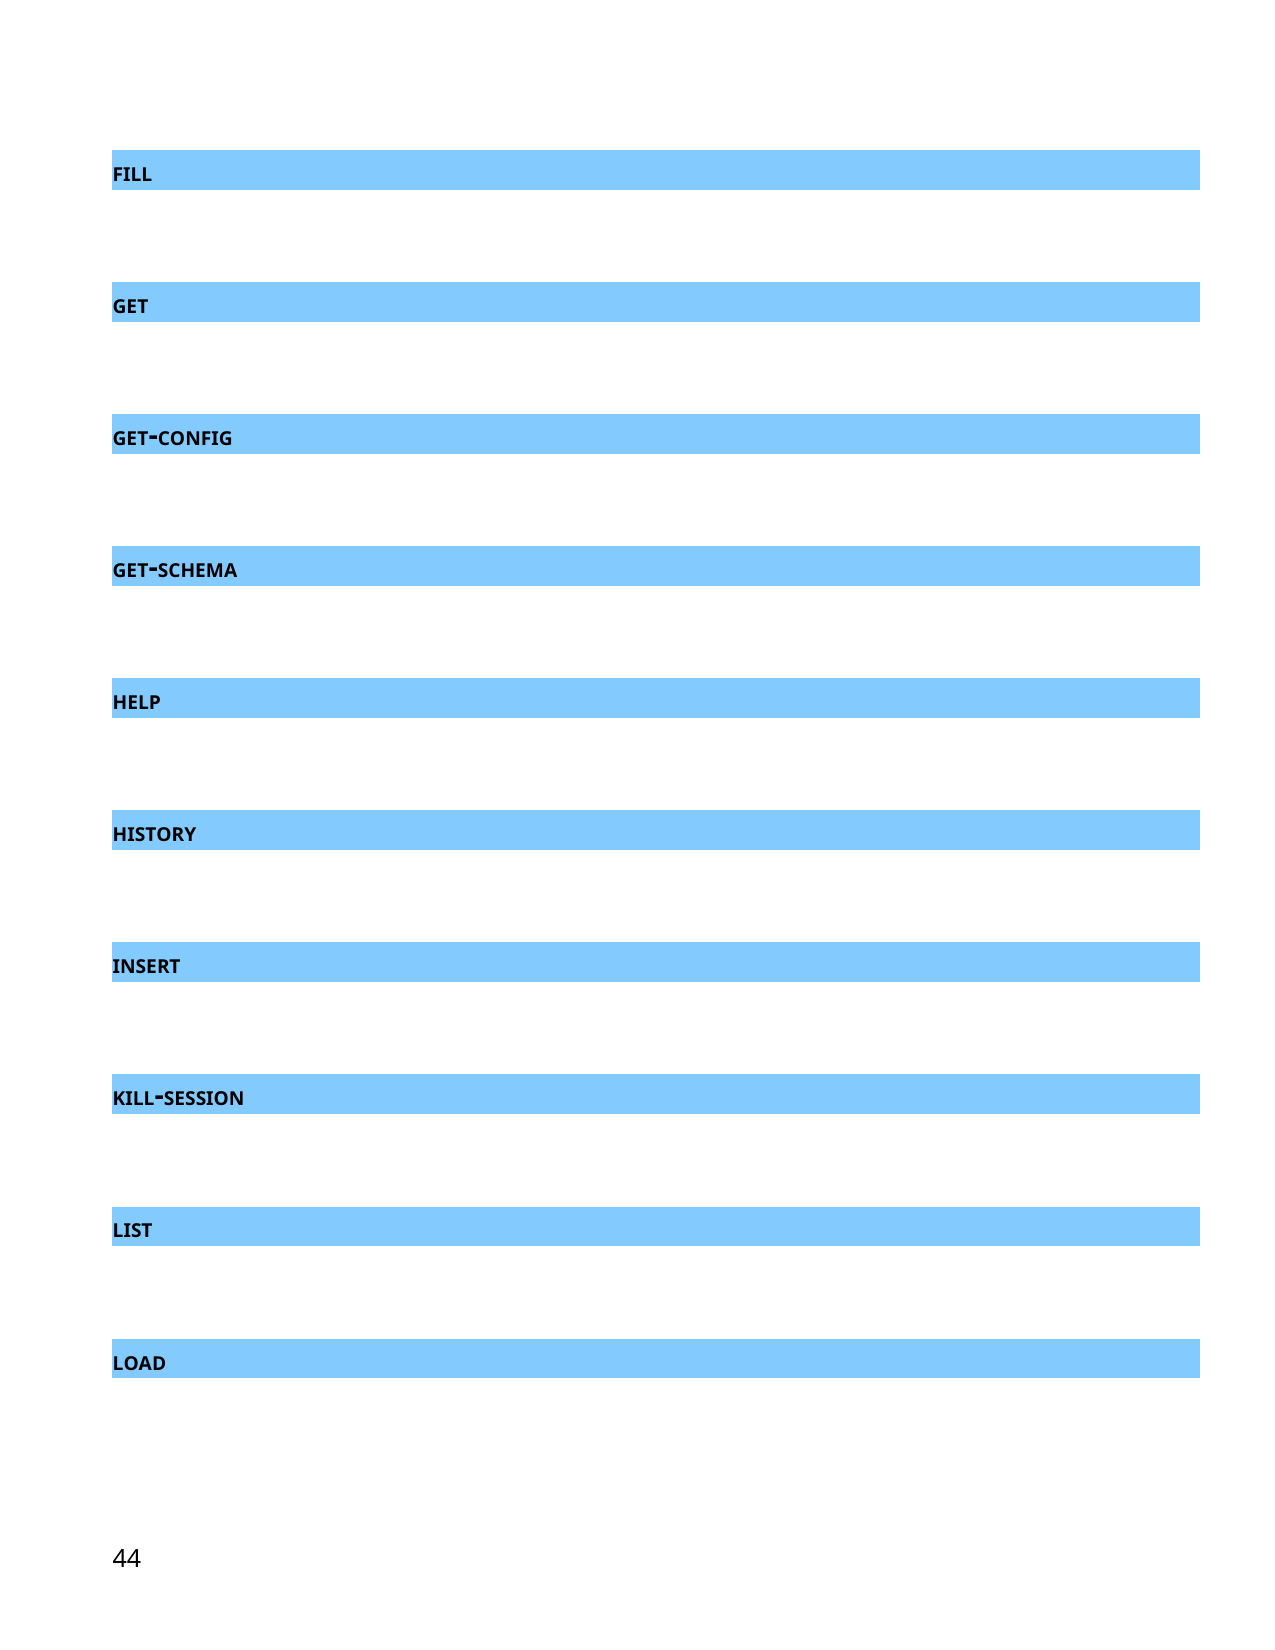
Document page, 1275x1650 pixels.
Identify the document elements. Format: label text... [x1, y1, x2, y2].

subtitle fill [112, 150, 1200, 190]
subtitle load [112, 1339, 1200, 1378]
subtitle get-schema [112, 546, 1200, 586]
subtitle list [112, 1207, 1200, 1246]
subtitle get-config [112, 414, 1200, 454]
subtitle get [112, 282, 1200, 322]
subtitle history [112, 810, 1200, 850]
subtitle insert [112, 942, 1200, 982]
subtitle kill-session [112, 1074, 1200, 1114]
subtitle help [112, 678, 1200, 718]
